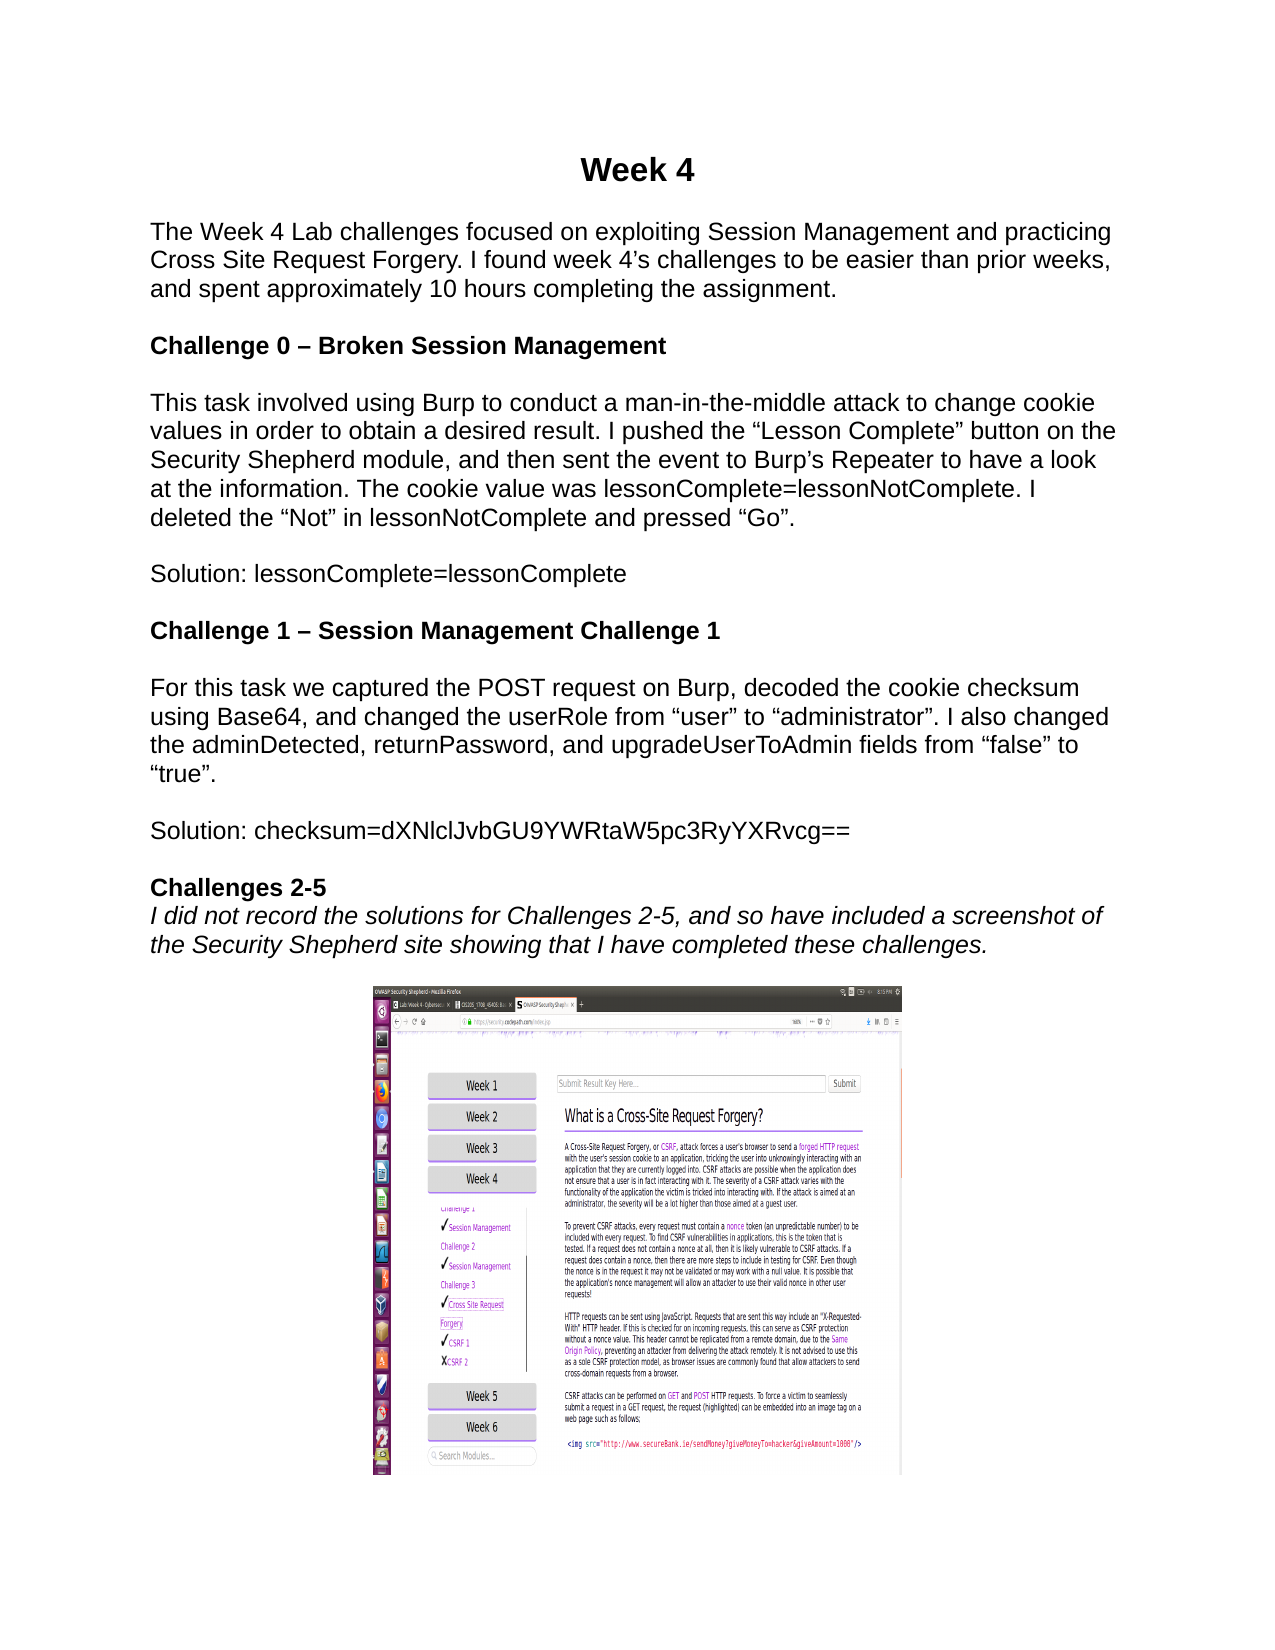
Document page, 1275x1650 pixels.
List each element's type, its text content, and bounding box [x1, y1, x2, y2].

text This task involved using Burp to conduct a man-in-the-middle attack to change cookie values in order to obtain a desired result. I pushed the “Lesson Complete” button on the Security Shepherd module, and then sent the event to Burp’s Repeater to have a look at the information. The cookie value was lessonComplete=lessonNotComplete. I deleted the “Not” in lessonNotComplete and pressed “Go”. [150, 387, 1125, 531]
text Week 4 [150, 150, 1125, 188]
text Solution: checksum=dXNlclJvbGU9YWRtaW5pc3RyYXRvcg== [150, 816, 1125, 844]
text Solution: lessonComplete=lessonComplete [150, 559, 1125, 588]
text For this task we captured the POST request on Burp, decoded the cookie checksum using Base64, and changed the userRole from “user” to “administrator”. I also changed the adminDetected, returnPassword, and upgradeUserToAdmin fields from “false” to “true”. [150, 673, 1125, 788]
text The Week 4 Lab challenges focused on exploiting Session Management and practicing Cross Site Request Forgery. I found week 4’s challenges to be easier than prior weeks, and spent approximately 10 hours completing the assignment. [150, 216, 1125, 303]
text Challenge 1 – Session Management Challenge 1 [150, 616, 1125, 645]
text I did not record the solutions for Challenges 2-5, and so have included a screenshot of the Security Shepherd site showing that I have completed these challenges. [150, 901, 1125, 959]
text Challenge 0 – Broken Session Management [150, 331, 1125, 359]
text Challenges 2-5 [150, 873, 1125, 901]
